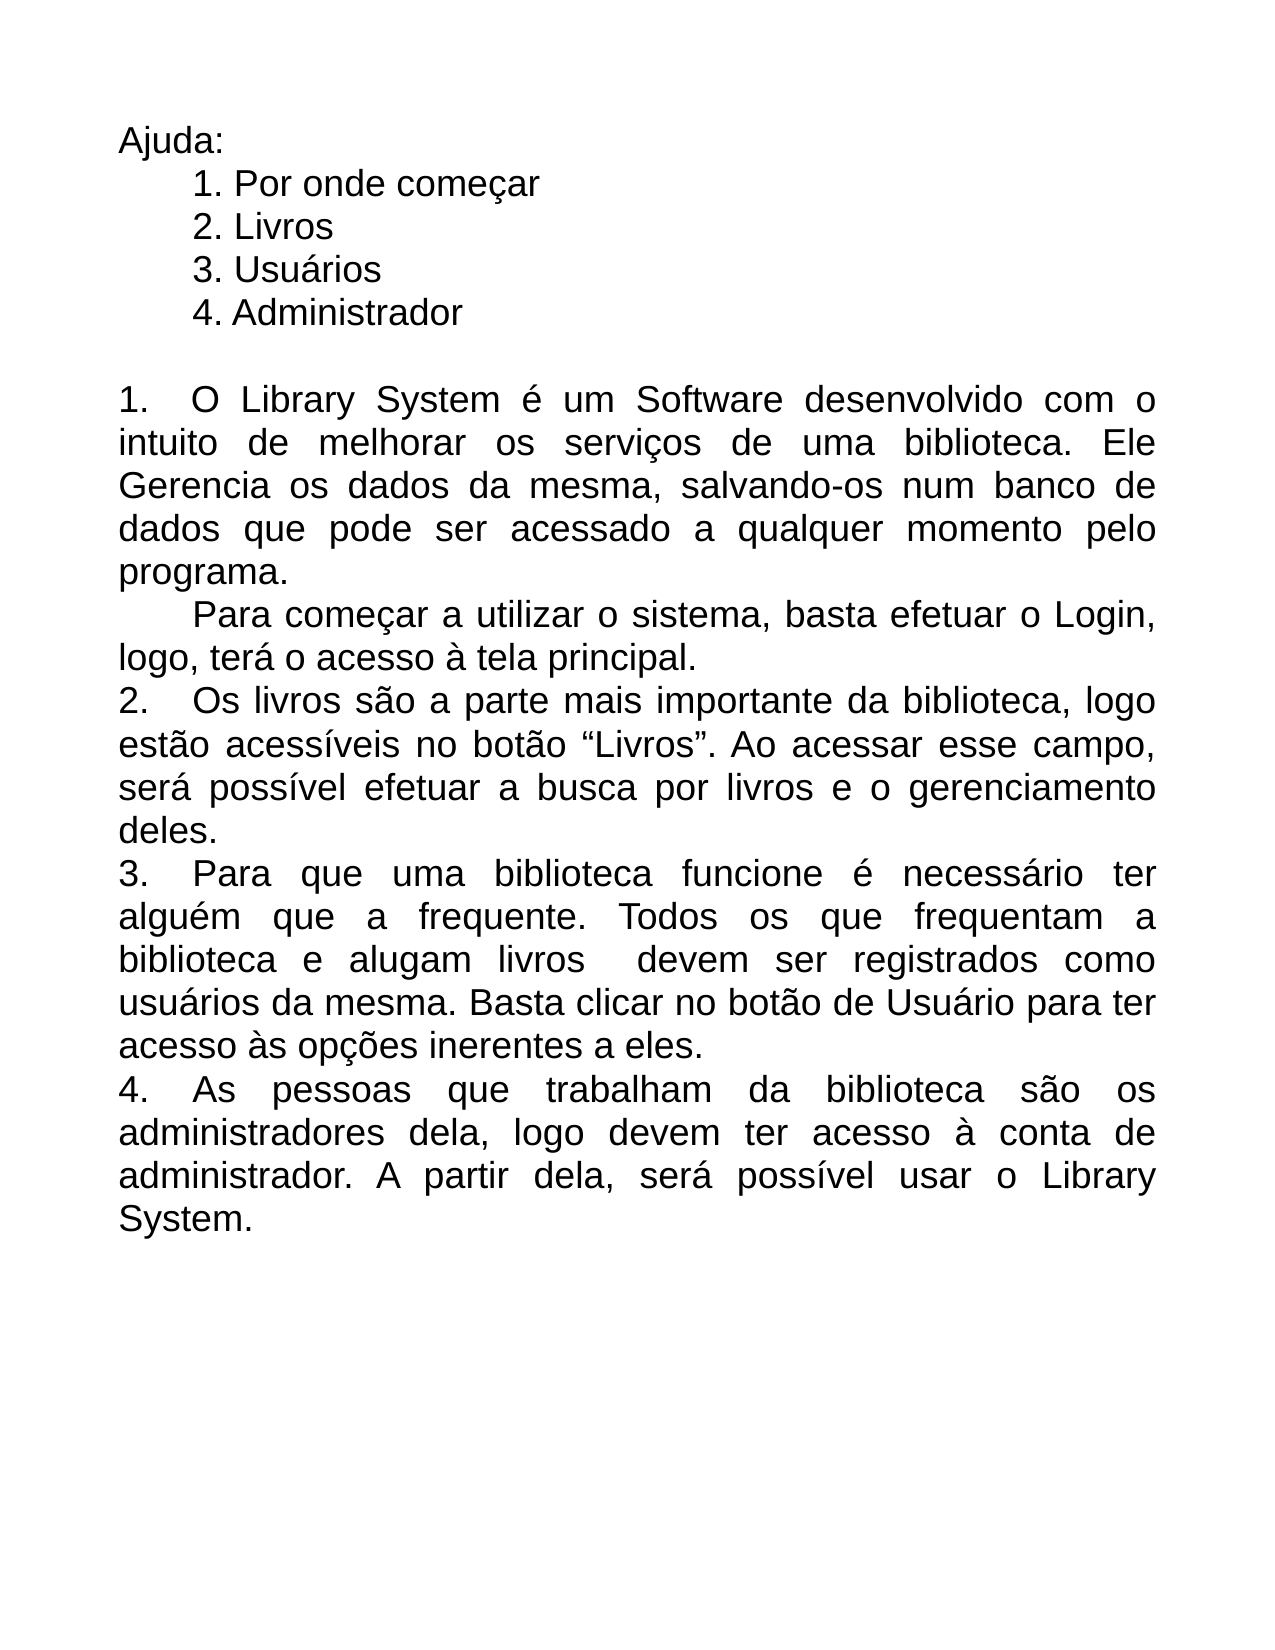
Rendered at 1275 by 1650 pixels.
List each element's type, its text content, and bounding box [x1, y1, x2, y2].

text Para começar a utilizar o sistema, basta efetuar o Login, logo, terá o acesso à tela principal. [118, 592, 1157, 679]
text 3. Usuários [118, 247, 1157, 291]
text 1. Por onde começar [118, 161, 1157, 204]
text 1. O Library System é um Software desenvolvido com o intuito de melhorar os serviços de uma biblioteca. Ele Gerencia os dados da mesma, salvando-os num banco de dados que pode ser acessado a qualquer momento pelo programa. [118, 377, 1157, 592]
text 3. Para que uma biblioteca funcione é necessário ter alguém que a frequente. Todos os que frequentam a biblioteca e alugam livros devem ser registrados como usuários da mesma. Basta clicar no botão de Usuário para ter acesso às opções inerentes a eles. [118, 851, 1157, 1067]
text 4. Administrador [118, 291, 1157, 334]
text Ajuda: [118, 118, 1157, 161]
text 4. As pessoas que trabalham da biblioteca são os administradores dela, logo devem ter acesso à conta de administrador. A partir dela, será possível usar o Library System. [118, 1067, 1157, 1239]
text 2. Os livros são a parte mais importante da biblioteca, logo estão acessíveis no botão “Livros”. Ao acessar esse campo, será possível efetuar a busca por livros e o gerenciamento deles. [118, 679, 1157, 851]
text 2. Livros [118, 204, 1157, 247]
